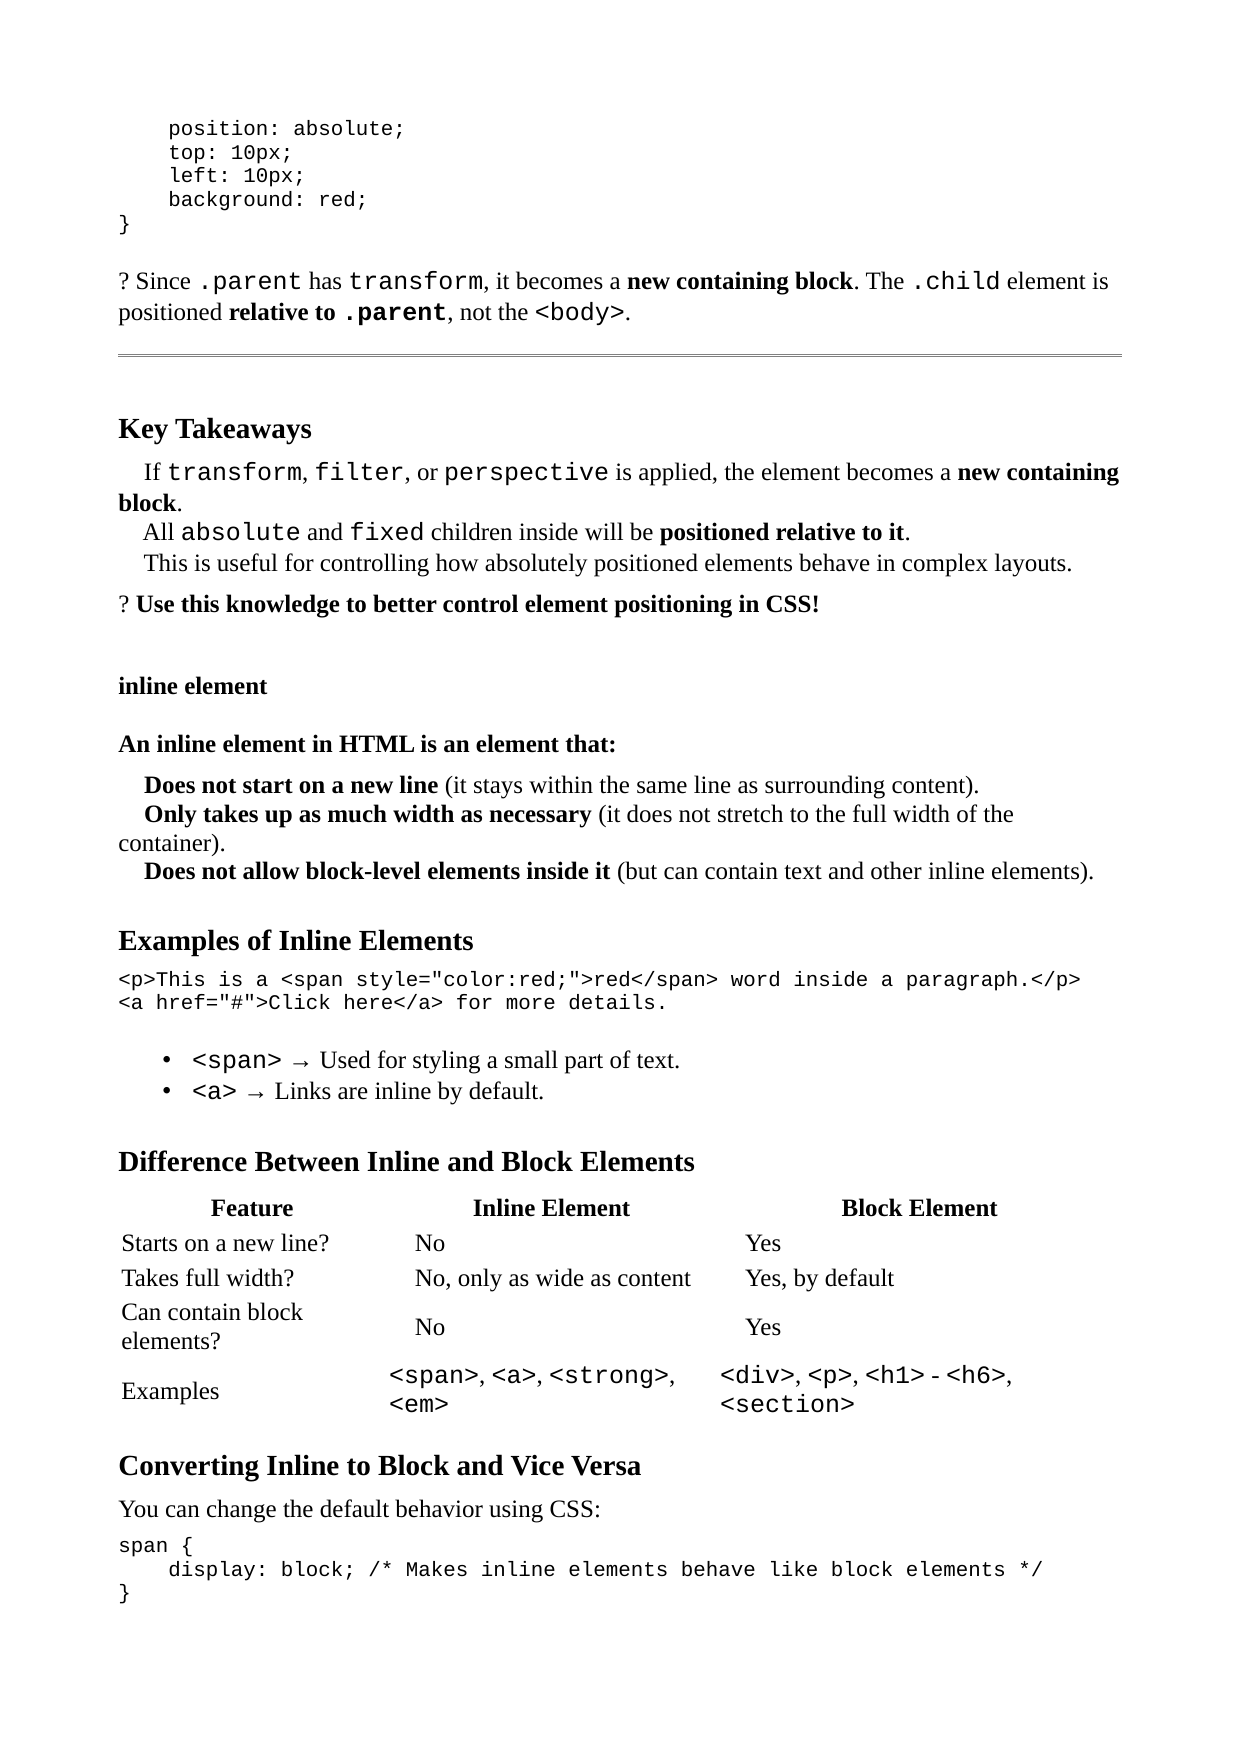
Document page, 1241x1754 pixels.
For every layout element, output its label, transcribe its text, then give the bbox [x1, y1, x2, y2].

text inline element [118, 671, 1122, 700]
text } [118, 213, 1122, 236]
table_cell Takes full width? [118, 1260, 386, 1294]
list <a> → Links are inline by default. [162, 1076, 1122, 1107]
text ? Use this knowledge to better control element positioning in CSS! [118, 589, 1122, 618]
table_header Block Element [717, 1191, 1122, 1225]
text left: 10px; [118, 165, 1122, 189]
text display: block; /* Makes inline elements behave like block elements */ [118, 1559, 1122, 1582]
text } [118, 1582, 1122, 1606]
text <p>This is a <span style="color:red;">red</span> word inside a paragraph.</p> [118, 969, 1122, 992]
text position: absolute; [118, 118, 1122, 142]
table_cell ✅ Yes [717, 1225, 1122, 1260]
text top: 10px; [118, 142, 1122, 165]
table_cell ✅ Yes, by default [717, 1260, 1122, 1294]
text ✅ Does not start on a new line (it stays within the same line as surrounding content). ✅ Only takes up as much width as necessary (it does not stretch to the full width of the container). ✅ Does not allow block-level elements inside it (but can contain text and other inline elements). [118, 770, 1122, 885]
table_cell Starts on a new line? [118, 1225, 386, 1260]
text ? Since .parent has transform, it becomes a new containing block. The .child element is positioned relative to .parent, not the <body>. [118, 266, 1122, 327]
text background: red; [118, 189, 1122, 213]
subtitle Difference Between Inline and Block Elements [118, 1144, 1122, 1178]
table_cell ❌ No [386, 1225, 717, 1260]
table_cell Examples [118, 1358, 386, 1423]
table_header Inline Element [386, 1191, 717, 1225]
table_cell ❌ No [386, 1294, 717, 1358]
text <a href="#">Click here</a> for more details. [118, 992, 1122, 1016]
text span { [118, 1535, 1122, 1559]
table_cell Can contain block elements? [118, 1294, 386, 1358]
table_cell ❌ No, only as wide as content [386, 1260, 717, 1294]
text An inline element in HTML is an element that: [118, 729, 1122, 758]
table_cell ✅ Yes [717, 1294, 1122, 1358]
text ✅ If transform, filter, or perspective is applied, the element becomes a new containing block. ✅ All absolute and fixed children inside will be positioned relative to it. ✅ This is useful for controlling how absolutely positioned elements behave in complex layouts. [118, 457, 1122, 576]
subtitle Converting Inline to Block and Vice Versa [118, 1448, 1122, 1481]
table_header Feature [118, 1191, 386, 1225]
subtitle Examples of Inline Elements [118, 923, 1122, 956]
text You can change the default behavior using CSS: [118, 1494, 1122, 1522]
list <span> → Used for styling a small part of text. [162, 1045, 1122, 1076]
table_cell <div>, <p>, <h1> - <h6>, <section> [717, 1358, 1122, 1423]
subtitle Key Takeaways [118, 411, 1122, 445]
table_cell <span>, <a>, <strong>, <em> [386, 1358, 717, 1423]
